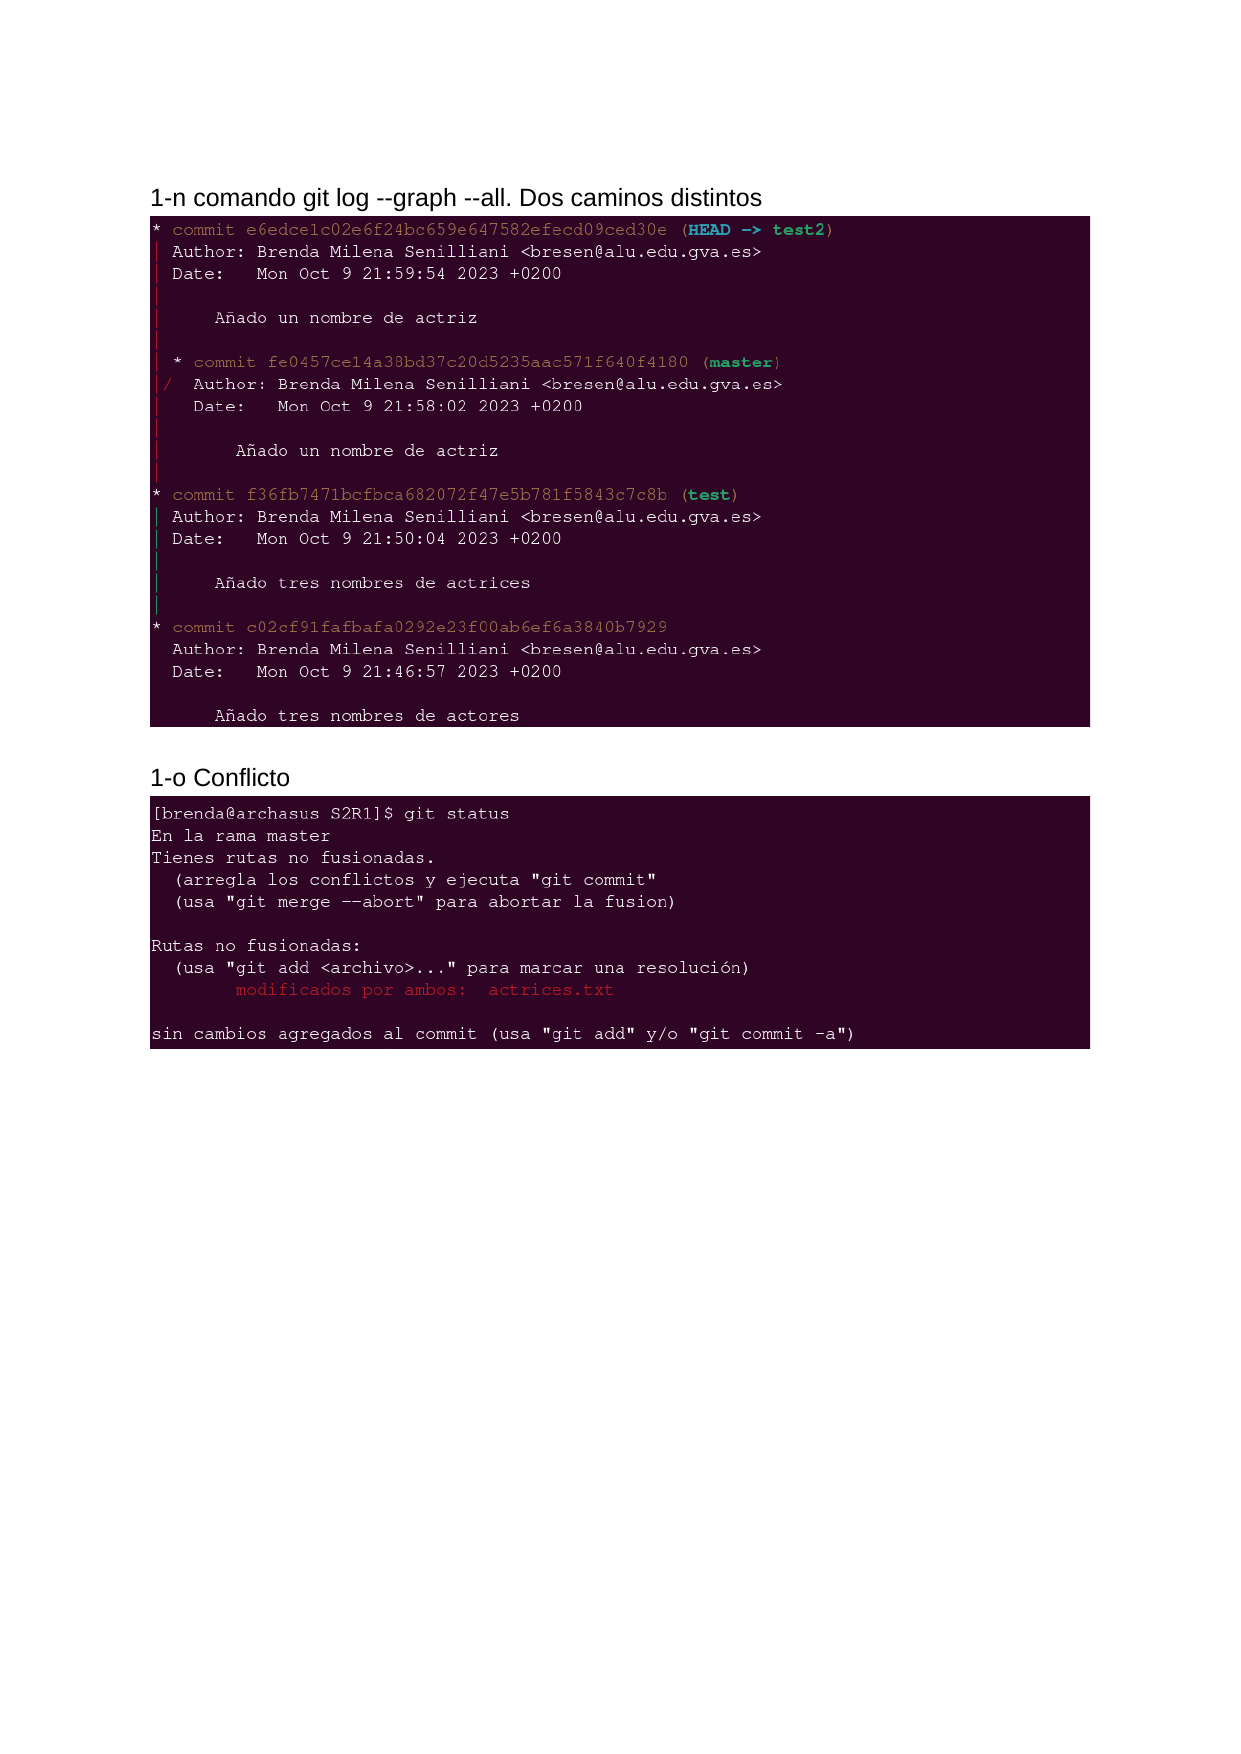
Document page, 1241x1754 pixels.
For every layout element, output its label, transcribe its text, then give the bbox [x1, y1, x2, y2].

text 1-n comando git log --graph --all. Dos caminos distintos [150, 183, 1090, 212]
picture [150, 216, 1091, 727]
picture [150, 796, 1091, 1049]
text 1-o Conflicto [150, 763, 1090, 792]
